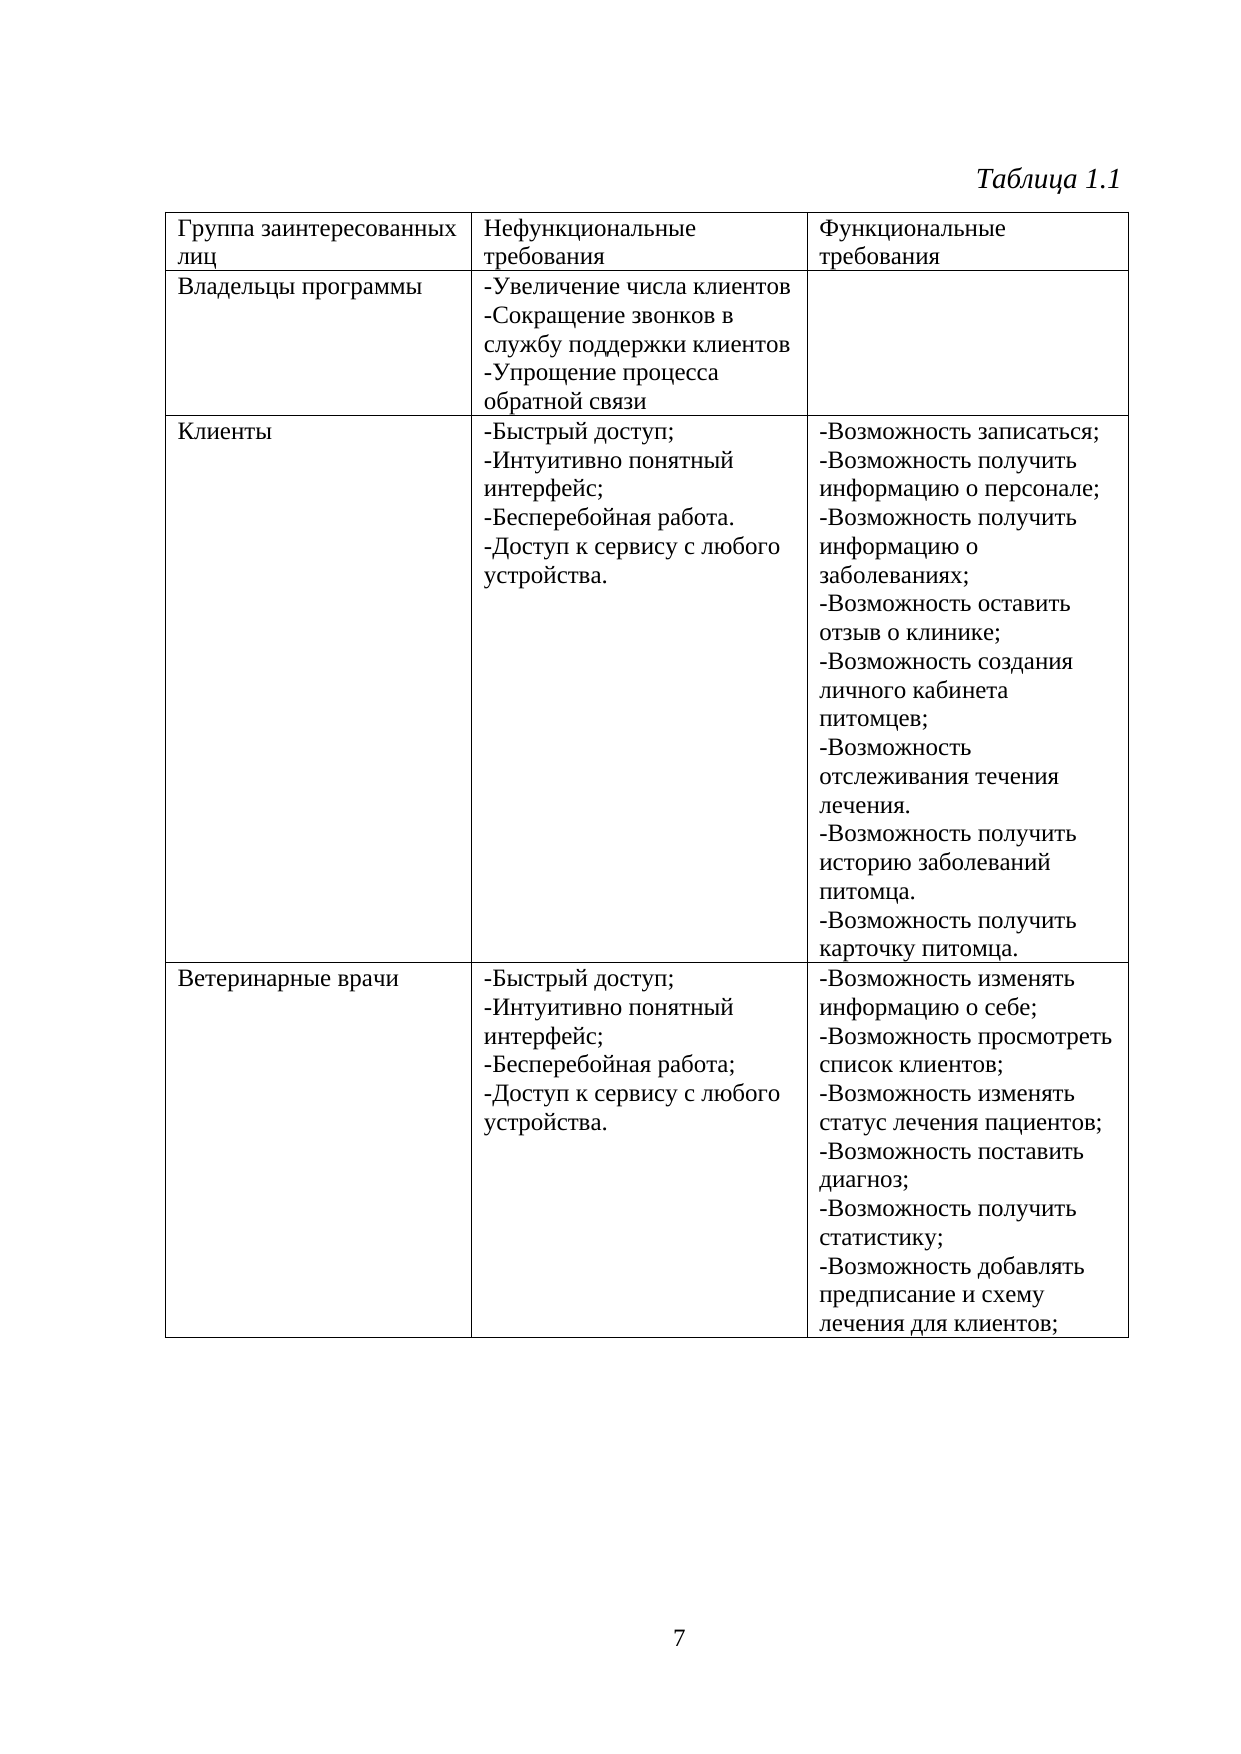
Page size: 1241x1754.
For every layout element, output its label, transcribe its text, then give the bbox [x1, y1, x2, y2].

table_cell [808, 271, 1128, 415]
table_cell Владельцы программы [166, 271, 471, 415]
table_header Функциональные требования [808, 213, 1128, 270]
table_cell -Возможность записаться; -Возможность получить информацию о персонале; -Возможность получить информацию о заболеваниях; -Возможность оставить отзыв о клинике; -Возможность создания личного кабинета питомцев; -Возможность отслеживания течения лечения. -Возможность получить историю заболеваний питомца. -Возможность получить карточку питомца. [808, 416, 1128, 962]
table_cell -Увеличение числа клиентов -Сокращение звонков в службу поддержки клиентов -Упрощение процесса обратной связи [472, 271, 807, 415]
table_cell -Быстрый доступ; -Интуитивно понятный интерфейс; -Бесперебойная работа; -Доступ к сервису с любого устройства. [472, 963, 807, 1337]
table_header Нефункциональные требования [472, 213, 807, 270]
table_cell Клиенты [166, 416, 471, 962]
table_cell -Быстрый доступ; -Интуитивно понятный интерфейс; -Бесперебойная работа. -Доступ к сервису с любого устройства. [472, 416, 807, 962]
table_header Группа заинтересованных лиц [166, 213, 471, 270]
table_cell -Возможность изменять информацию о себе; -Возможность просмотреть список клиентов; -Возможность изменять статус лечения пациентов; -Возможность поставить диагноз; -Возможность получить статистику; -Возможность добавлять предписание и схему лечения для клиентов; [808, 963, 1128, 1337]
text Таблица 1.1 [177, 161, 1181, 195]
table_cell Ветеринарные врачи [166, 963, 471, 1337]
